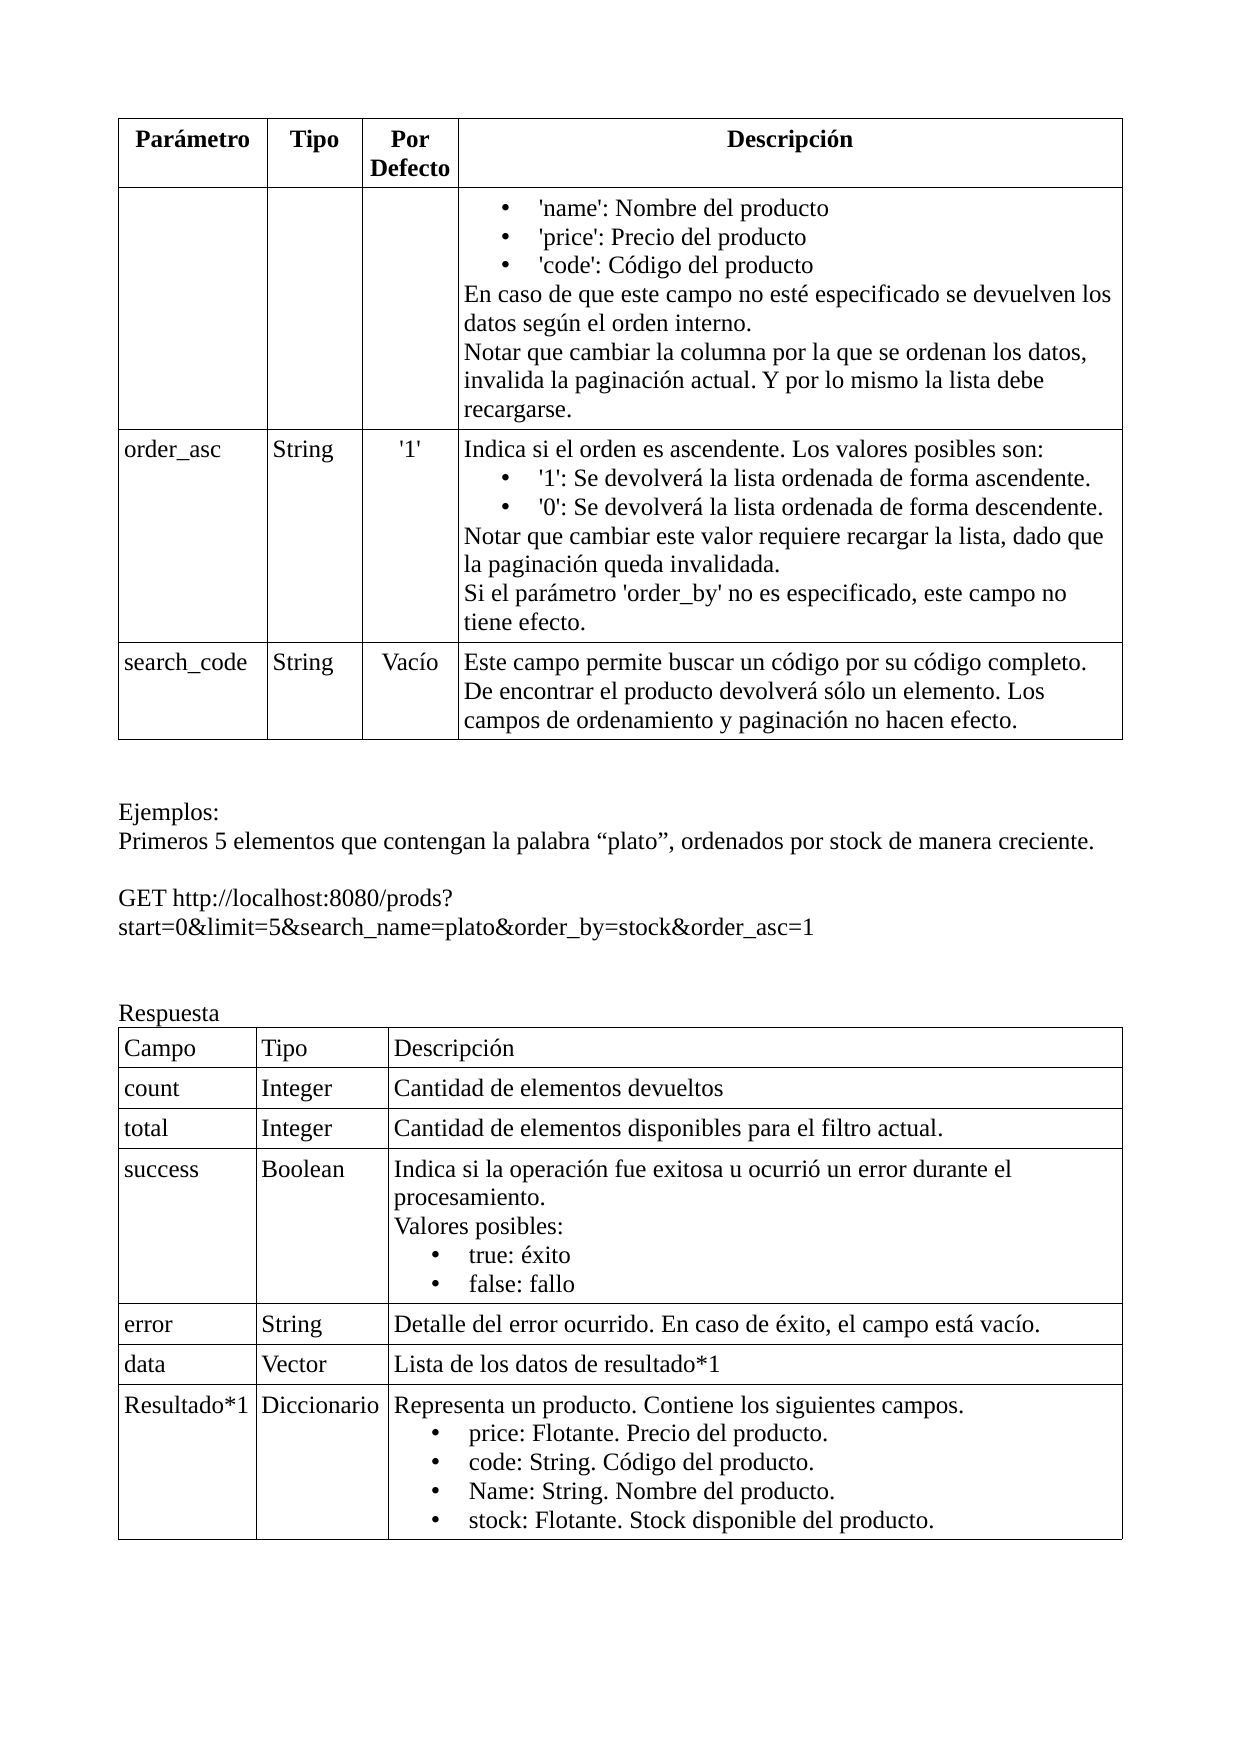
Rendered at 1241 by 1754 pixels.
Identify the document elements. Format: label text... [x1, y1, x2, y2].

table_cell String [257, 1304, 388, 1343]
table_header Tipo [268, 119, 362, 187]
table_header Por Defecto [363, 119, 458, 187]
table_cell Representa un producto. Contiene los siguientes campos. price: Flotante. Precio del producto. code: String. Código del producto. Name: String. Nombre del producto. stock: Flotante. Stock disponible del producto. [389, 1385, 1122, 1539]
table_cell Cantidad de elementos disponibles para el filtro actual. [389, 1109, 1122, 1148]
table_cell Integer [257, 1109, 388, 1148]
table_cell [119, 188, 267, 429]
table_cell [363, 188, 458, 429]
table_cell String [268, 643, 362, 739]
table_header Tipo [257, 1028, 388, 1067]
text GET http://localhost:8080/prods?start=0&limit=5&search_name=plato&order_by=stock&order_asc=1 [118, 883, 1122, 941]
table_cell Cantidad de elementos devueltos [389, 1068, 1122, 1108]
table_cell [268, 188, 362, 429]
table_cell Resultado*1 [119, 1385, 256, 1539]
table_cell Indica si el orden es ascendente. Los valores posibles son: '1': Se devolverá la lista ordenada de forma ascendente. '0': Se devolverá la lista ordenada de forma descendente. Notar que cambiar este valor requiere recargar la lista, dado que la paginación queda invalidada. Si el parámetro 'order_by' no es especificado, este campo no tiene efecto. [459, 430, 1122, 642]
table_cell Vacío [363, 643, 458, 739]
table_cell error [119, 1304, 256, 1343]
table_cell data [119, 1345, 256, 1384]
table_cell search_code [119, 643, 267, 739]
table_cell Integer [257, 1068, 388, 1108]
table_cell success [119, 1149, 256, 1303]
table_cell Boolean [257, 1149, 388, 1303]
table_header Descripción [459, 119, 1122, 187]
table_cell '1' [363, 430, 458, 642]
table_cell Indica por cual columna ordenar la lista. Los valores posibles son: 'stock': Stock disponible 'name': Nombre del producto 'price': Precio del producto 'code': Código del producto En caso de que este campo no esté especificado se devuelven los datos según el orden interno. Notar que cambiar la columna por la que se ordenan los datos, invalida la paginación actual. Y por lo mismo la lista debe recargarse. [459, 188, 1122, 429]
table_cell Este campo permite buscar un código por su código completo. De encontrar el producto devolverá sólo un elemento. Los campos de ordenamiento y paginación no hacen efecto. [459, 643, 1122, 739]
table_cell Lista de los datos de resultado*1 [389, 1345, 1122, 1384]
text Ejemplos: [118, 797, 1122, 826]
text Primeros 5 elementos que contengan la palabra “plato”, ordenados por stock de manera creciente. [118, 826, 1122, 854]
table_header Parámetro [119, 119, 267, 187]
table_cell total [119, 1109, 256, 1148]
table_header Campo [119, 1028, 256, 1067]
table_cell count [119, 1068, 256, 1108]
table_cell order_asc [119, 430, 267, 642]
table_cell Indica si la operación fue exitosa u ocurrió un error durante el procesamiento. Valores posibles: true: éxito false: fallo [389, 1149, 1122, 1303]
table_cell Vector [257, 1345, 388, 1384]
table_cell Detalle del error ocurrido. En caso de éxito, el campo está vacío. [389, 1304, 1122, 1343]
table_header Descripción [389, 1028, 1122, 1067]
table_cell String [268, 430, 362, 642]
table_cell Diccionario [257, 1385, 388, 1539]
text Respuesta [118, 998, 1122, 1027]
